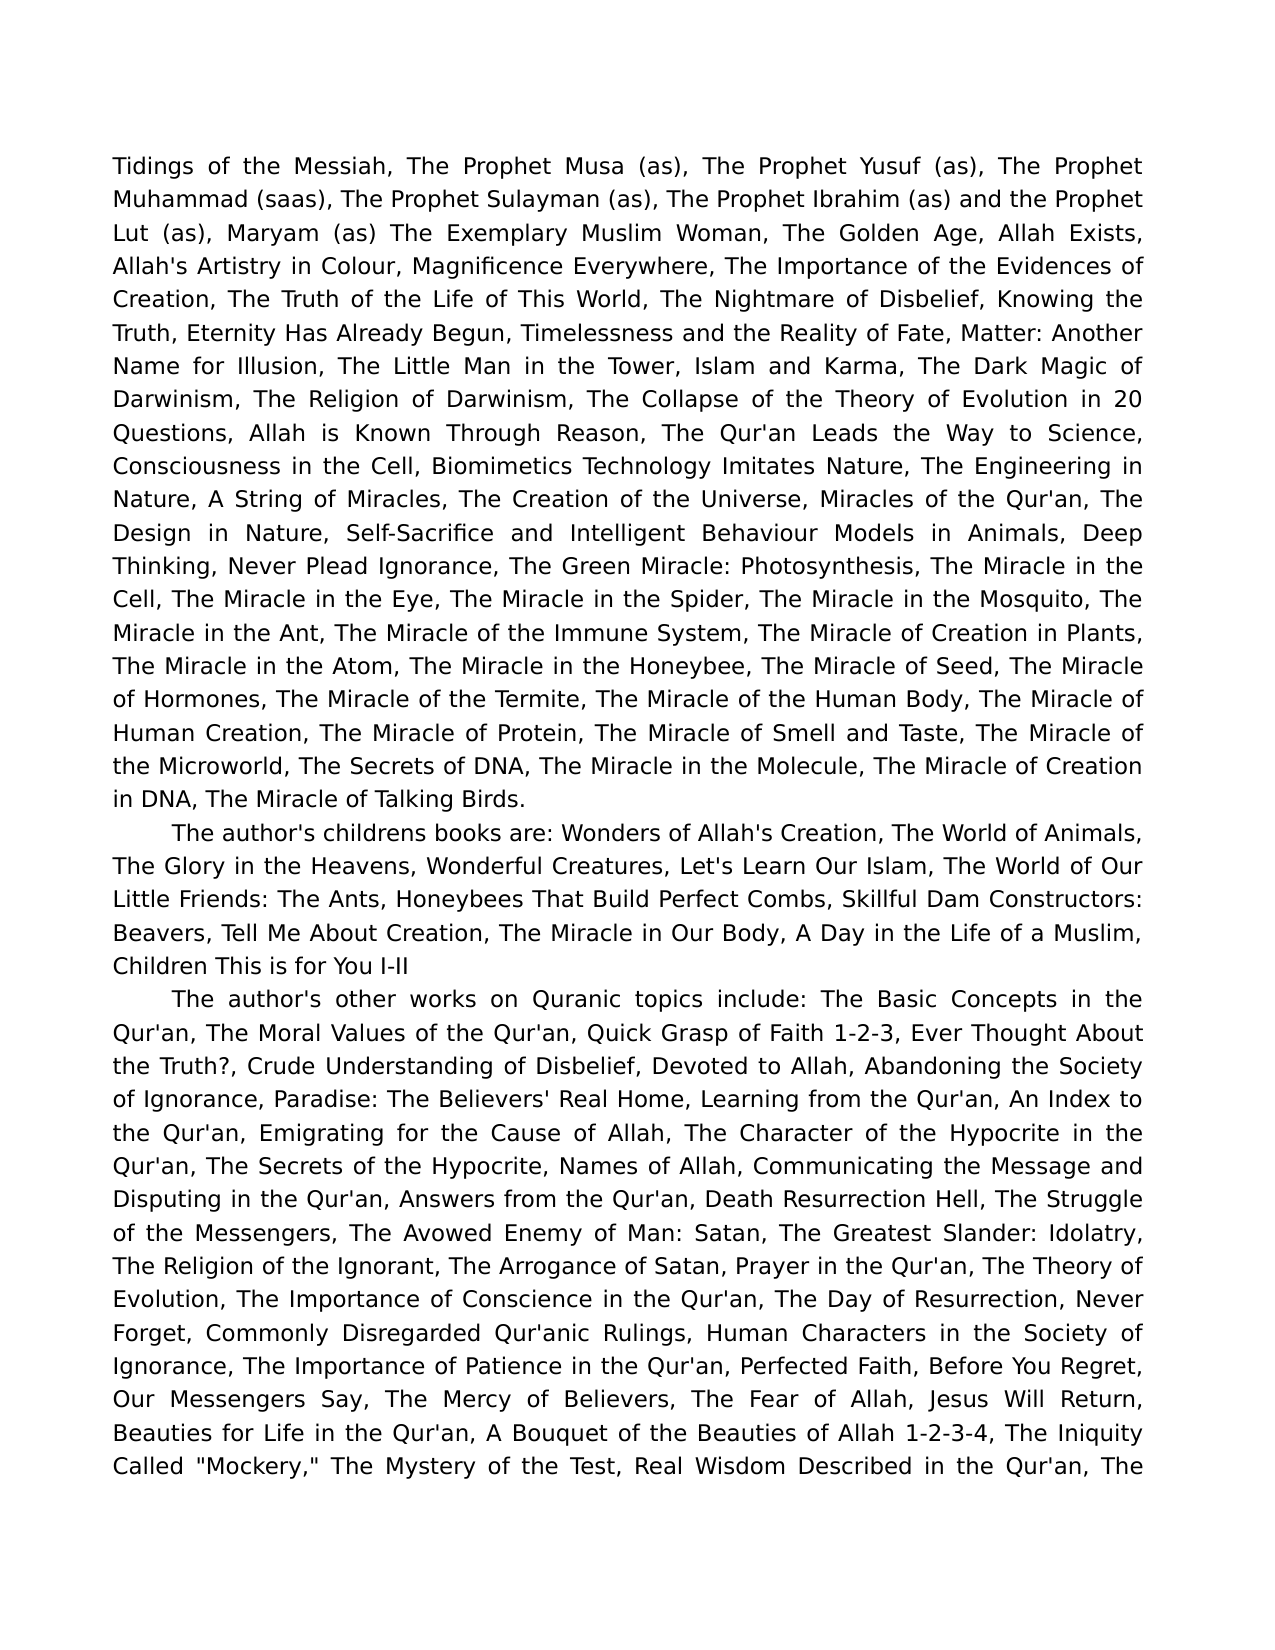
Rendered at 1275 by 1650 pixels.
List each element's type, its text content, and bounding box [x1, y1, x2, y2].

text The author's childrens books are: Wonders of Allah's Creation, The World of Animals, The Glory in the Heavens, Wonderful Creatures, Let's Learn Our Islam, The World of Our Little Friends: The Ants, Honeybees That Build Perfect Combs, Skillful Dam Constructors: Beavers, Tell Me About Creation, The Miracle in Our Body, A Day in the Life of a Muslim, Children This is for You I-II [112, 814, 1145, 981]
text Tidings of the Messiah, The Prophet Musa (as), The Prophet Yusuf (as), The Prophet Muhammad (saas), The Prophet Sulayman (as), The Prophet Ibrahim (as) and the Prophet Lut (as), Maryam (as) The Exemplary Muslim Woman, The Golden Age, Allah Exists, Allah's Artistry in Colour, Magnificence Everywhere, The Importance of the Evidences of Creation, The Truth of the Life of This World, The Nightmare of Disbelief, Knowing the Truth, Eternity Has Already Begun, Timelessness and the Reality of Fate, Matter: Another Name for Illusion, The Little Man in the Tower, Islam and Karma, The Dark Magic of Darwinism, The Religion of Darwinism, The Collapse of the Theory of Evolution in 20 Questions, Allah is Known Through Reason, The Qur'an Leads the Way to Science, Consciousness in the Cell, Biomimetics Technology Imitates Nature, The Engineering in Nature, A String of Miracles, The Creation of the Universe, Miracles of the Qur'an, The Design in Nature, Self-Sacrifice and Intelligent Behaviour Models in Animals, Deep Thinking, Never Plead Ignorance, The Green Miracle: Photosynthesis, The Miracle in the Cell, The Miracle in the Eye, The Miracle in the Spider, The Miracle in the Mosquito, The Miracle in the Ant, The Miracle of the Immune System, The Miracle of Creation in Plants, The Miracle in the Atom, The Miracle in the Honeybee, The Miracle of Seed, The Miracle of Hormones, The Miracle of the Termite, The Miracle of the Human Body, The Miracle of Human Creation, The Miracle of Protein, The Miracle of Smell and Taste, The Miracle of the Microworld, The Secrets of DNA, The Miracle in the Molecule, The Miracle of Creation in DNA, The Miracle of Talking Birds. [112, 148, 1145, 814]
text The author's other works on Quranic topics include: The Basic Concepts in the Qur'an, The Moral Values of the Qur'an, Quick Grasp of Faith 1-2-3, Ever Thought About the Truth?, Crude Understanding of Disbelief, Devoted to Allah, Abandoning the Society of Ignorance, Paradise: The Believers' Real Home, Learning from the Qur'an, An Index to the Qur'an, Emigrating for the Cause of Allah, The Character of the Hypocrite in the Qur'an, The Secrets of the Hypocrite, Names of Allah, Communicating the Message and Disputing in the Qur'an, Answers from the Qur'an, Death Resurrection Hell, The Struggle of the Messengers, The Avowed Enemy of Man: Satan, The Greatest Slander: Idolatry, The Religion of the Ignorant, The Arrogance of Satan, Prayer in the Qur'an, The Theory of Evolution, The Importance of Conscience in the Qur'an, The Day of Resurrection, Never Forget, Commonly Disregarded Qur'anic Rulings, Human Characters in the Society of Ignorance, The Importance of Patience in the Qur'an, Perfected Faith, Before You Regret, Our Messengers Say, The Mercy of Believers, The Fear of Allah, Jesus Will Return, Beauties for Life in the Qur'an, A Bouquet of the Beauties of Allah 1-2-3-4, The Iniquity Called "Mockery," The Mystery of the Test, Real Wisdom Described in the Qur'an, The [112, 981, 1145, 1481]
